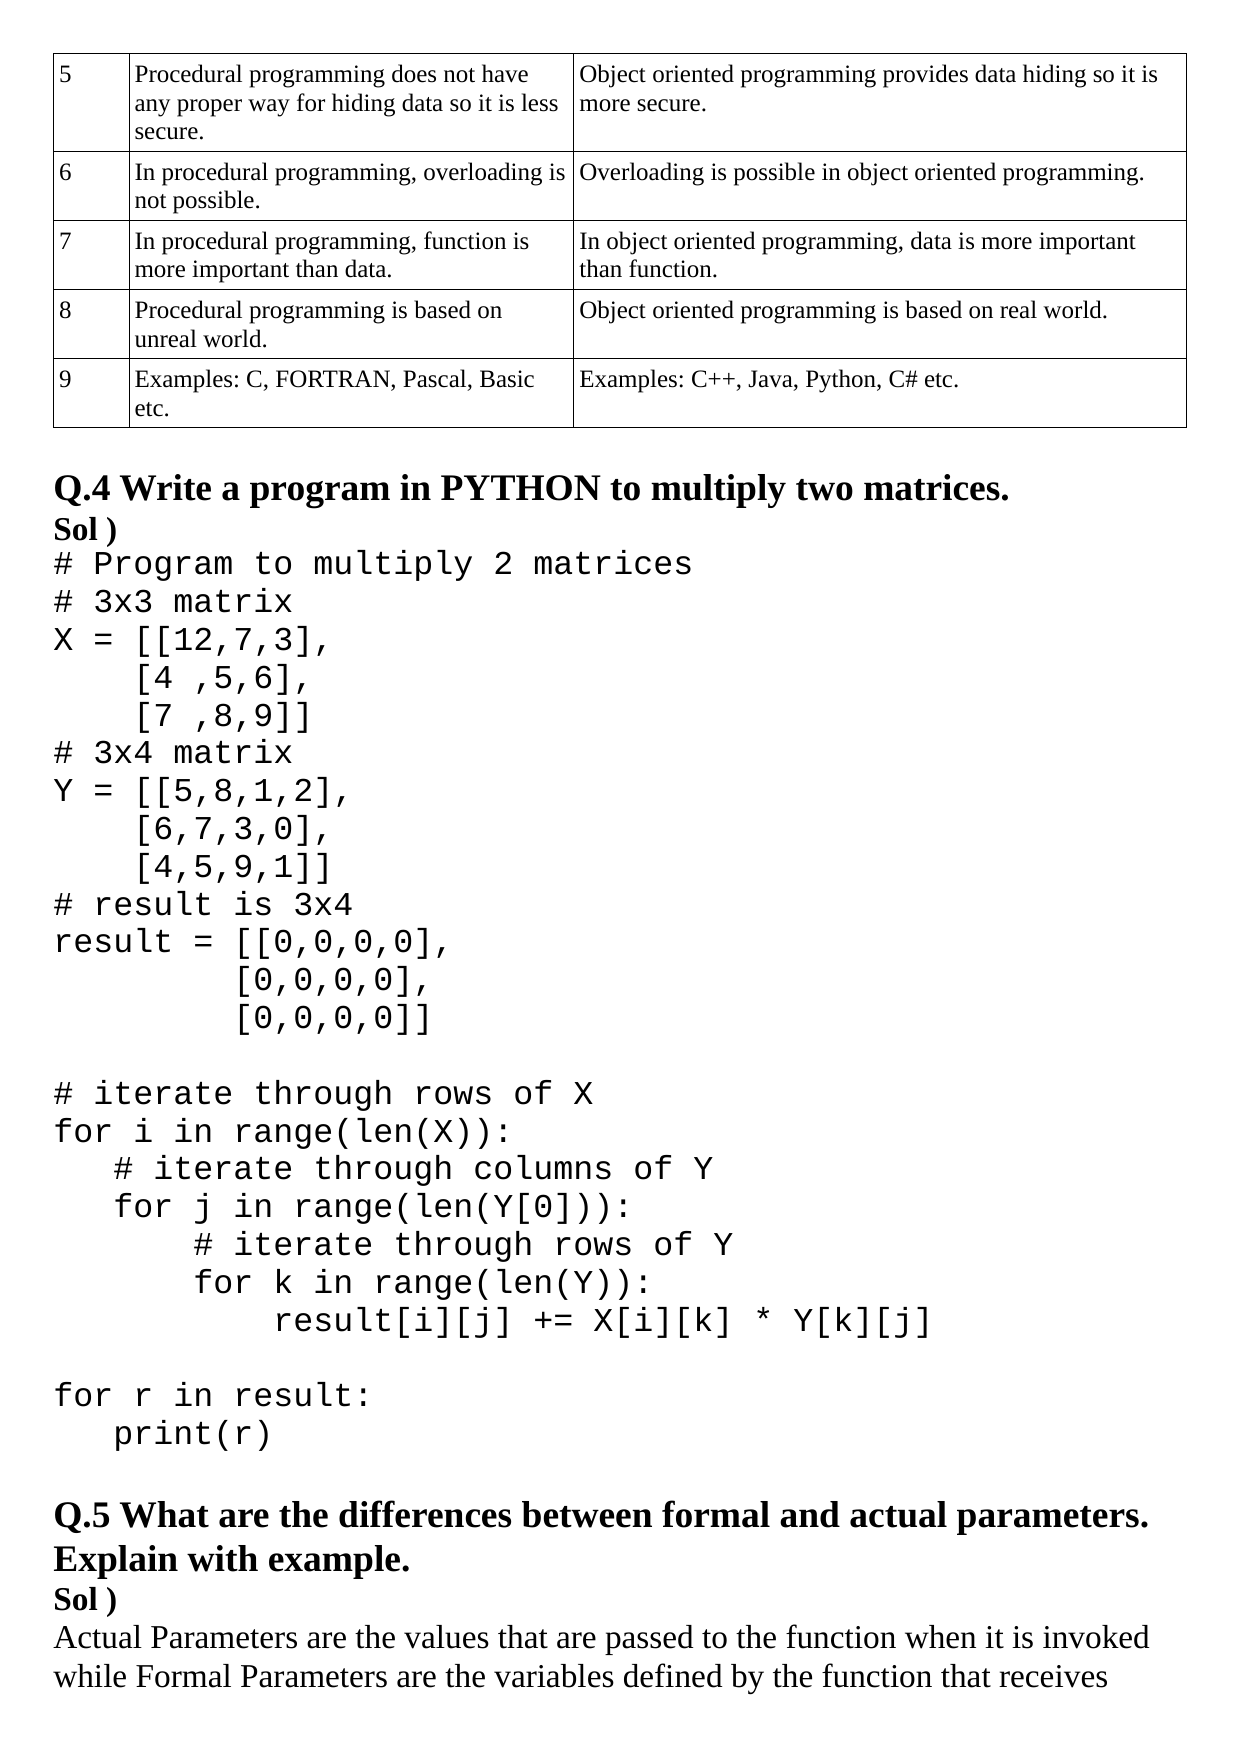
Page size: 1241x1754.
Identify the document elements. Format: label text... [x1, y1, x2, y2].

table_cell In procedural programming, overloading is not possible. [130, 152, 573, 220]
text # Program to multiply 2 matrices [53, 547, 1187, 585]
text # iterate through rows of Y [53, 1228, 1187, 1266]
text print(r) [53, 1417, 1187, 1454]
table_cell 5 [54, 54, 129, 151]
text # 3x4 matrix [53, 736, 1187, 774]
text [0,0,0,0]] [53, 1001, 1187, 1039]
text [4,5,9,1]] [53, 849, 1187, 887]
text result[i][j] += X[i][k] * Y[k][j] [53, 1303, 1187, 1341]
text # 3x3 matrix [53, 585, 1187, 623]
text [4 ,5,6], [53, 661, 1187, 698]
table_cell 7 [54, 221, 129, 289]
text [0,0,0,0], [53, 963, 1187, 1001]
text # iterate through rows of X [53, 1076, 1187, 1114]
table_cell Procedural programming is based on unreal world. [130, 290, 573, 358]
text Sol ) [53, 509, 1187, 547]
table_cell Examples: C, FORTRAN, Pascal, Basic etc. [130, 359, 573, 427]
table_cell Overloading is possible in object oriented programming. [574, 152, 1186, 220]
table_cell 9 [54, 359, 129, 427]
text Q.5 What are the differences between formal and actual parameters. Explain with example. [53, 1493, 1187, 1579]
table_cell In object oriented programming, data is more important than function. [574, 221, 1186, 289]
table_cell Procedural programming does not have any proper way for hiding data so it is less secure. [130, 54, 573, 151]
text Sol ) [53, 1579, 1187, 1617]
text Actual Parameters are the values that are passed to the function when it is invoked while Formal Parameters are the variables defined by the function that receives [53, 1617, 1187, 1694]
text Q.4 Write a program in PYTHON to multiply two matrices. [53, 466, 1187, 509]
text # iterate through columns of Y [53, 1152, 1187, 1190]
text for r in result: [53, 1379, 1187, 1417]
text for i in range(len(X)): [53, 1114, 1187, 1152]
text # result is 3x4 [53, 887, 1187, 925]
table_cell Object oriented programming is based on real world. [574, 290, 1186, 358]
text Y = [[5,8,1,2], [53, 774, 1187, 812]
table_cell In procedural programming, function is more important than data. [130, 221, 573, 289]
text for j in range(len(Y[0])): [53, 1190, 1187, 1228]
text X = [[12,7,3], [53, 623, 1187, 661]
text [7 ,8,9]] [53, 698, 1187, 736]
text result = [[0,0,0,0], [53, 925, 1187, 963]
text for k in range(len(Y)): [53, 1266, 1187, 1303]
table_cell 6 [54, 152, 129, 220]
table_cell Examples: C++, Java, Python, C# etc. [574, 359, 1186, 427]
table_cell 8 [54, 290, 129, 358]
text [6,7,3,0], [53, 812, 1187, 849]
table_cell Object oriented programming provides data hiding so it is more secure. [574, 54, 1186, 151]
